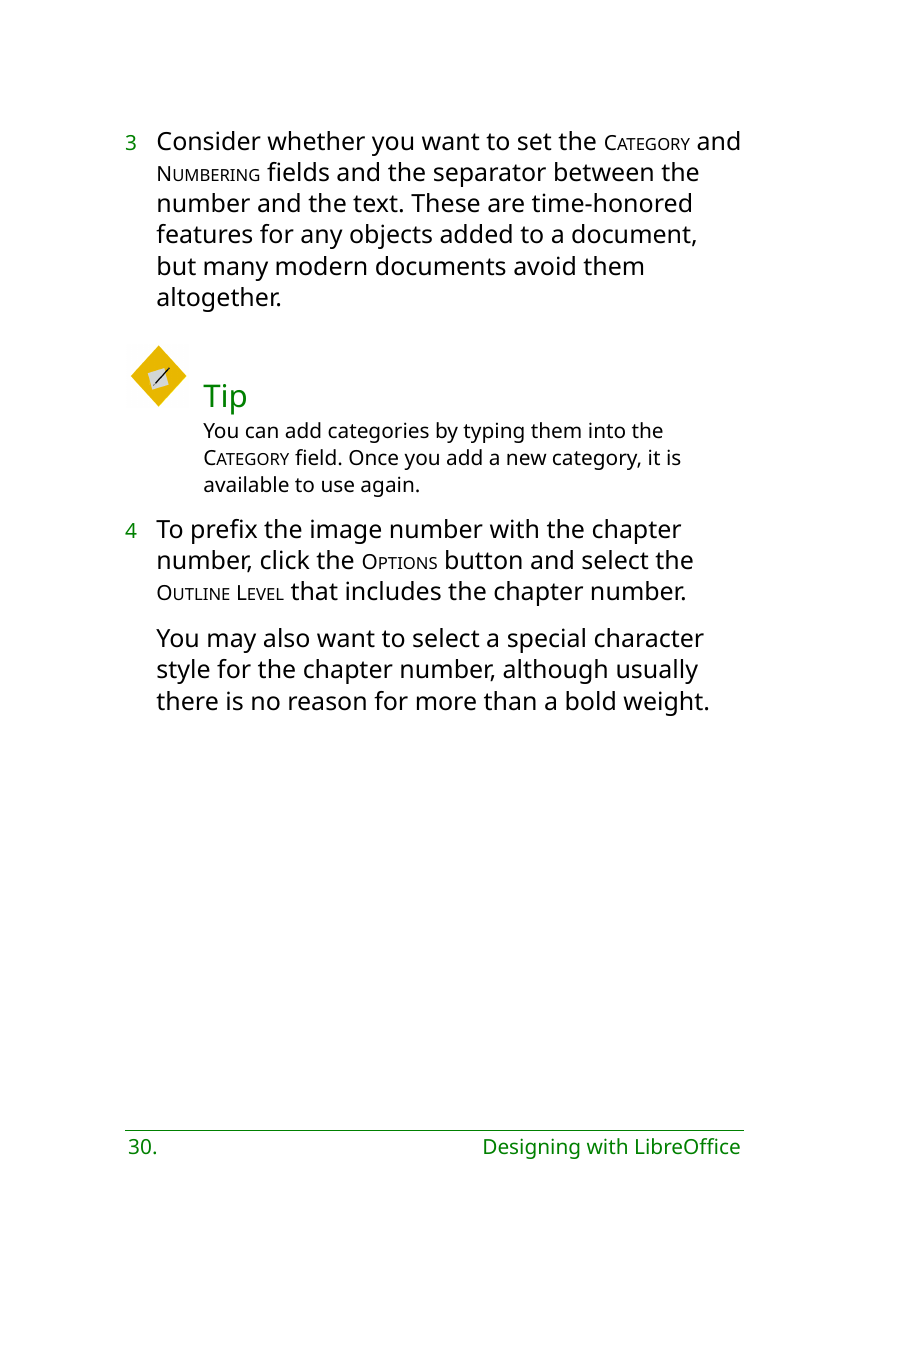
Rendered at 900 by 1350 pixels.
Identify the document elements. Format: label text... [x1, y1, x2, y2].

list Consider whether you want to set the Category and Numbering fields and the separator between the number and the text. These are time-honored features for any objects added to a document, but many modern documents avoid them altogether. [125, 125, 744, 312]
text You can add categories by typing them into the Category field. Once you add a new category, it is available to use again. [203, 416, 744, 498]
picture [126, 344, 189, 408]
list Tip [125, 344, 744, 416]
list To prefix the image number with the chapter number, click the Options button and select the Outline Level that includes the chapter number. [125, 513, 744, 607]
text You may also want to select a special character style for the chapter number, although usually there is no reason for more than a bold weight. [156, 623, 744, 716]
